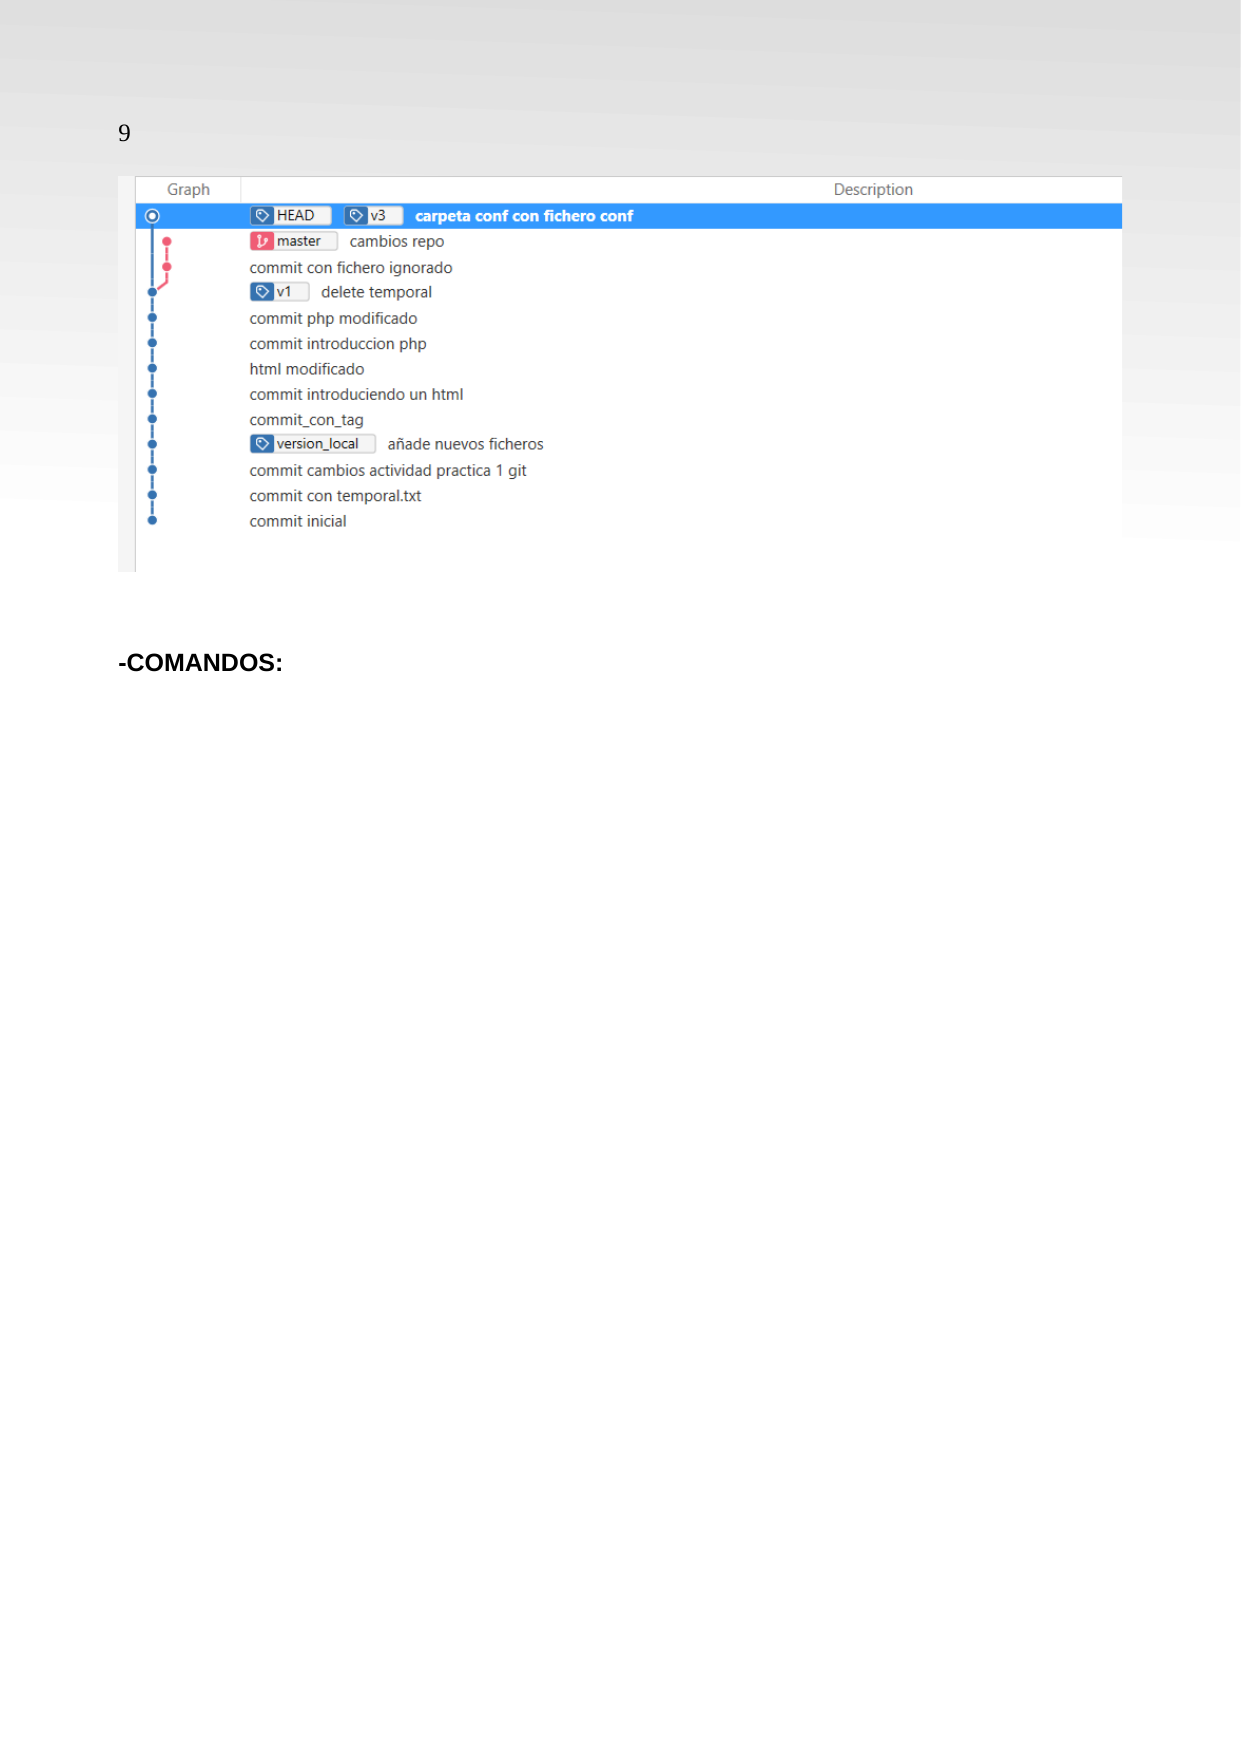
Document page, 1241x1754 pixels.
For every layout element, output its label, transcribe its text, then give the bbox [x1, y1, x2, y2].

subtitle -COMANDOS: [118, 648, 1122, 677]
picture [118, 176, 1123, 572]
